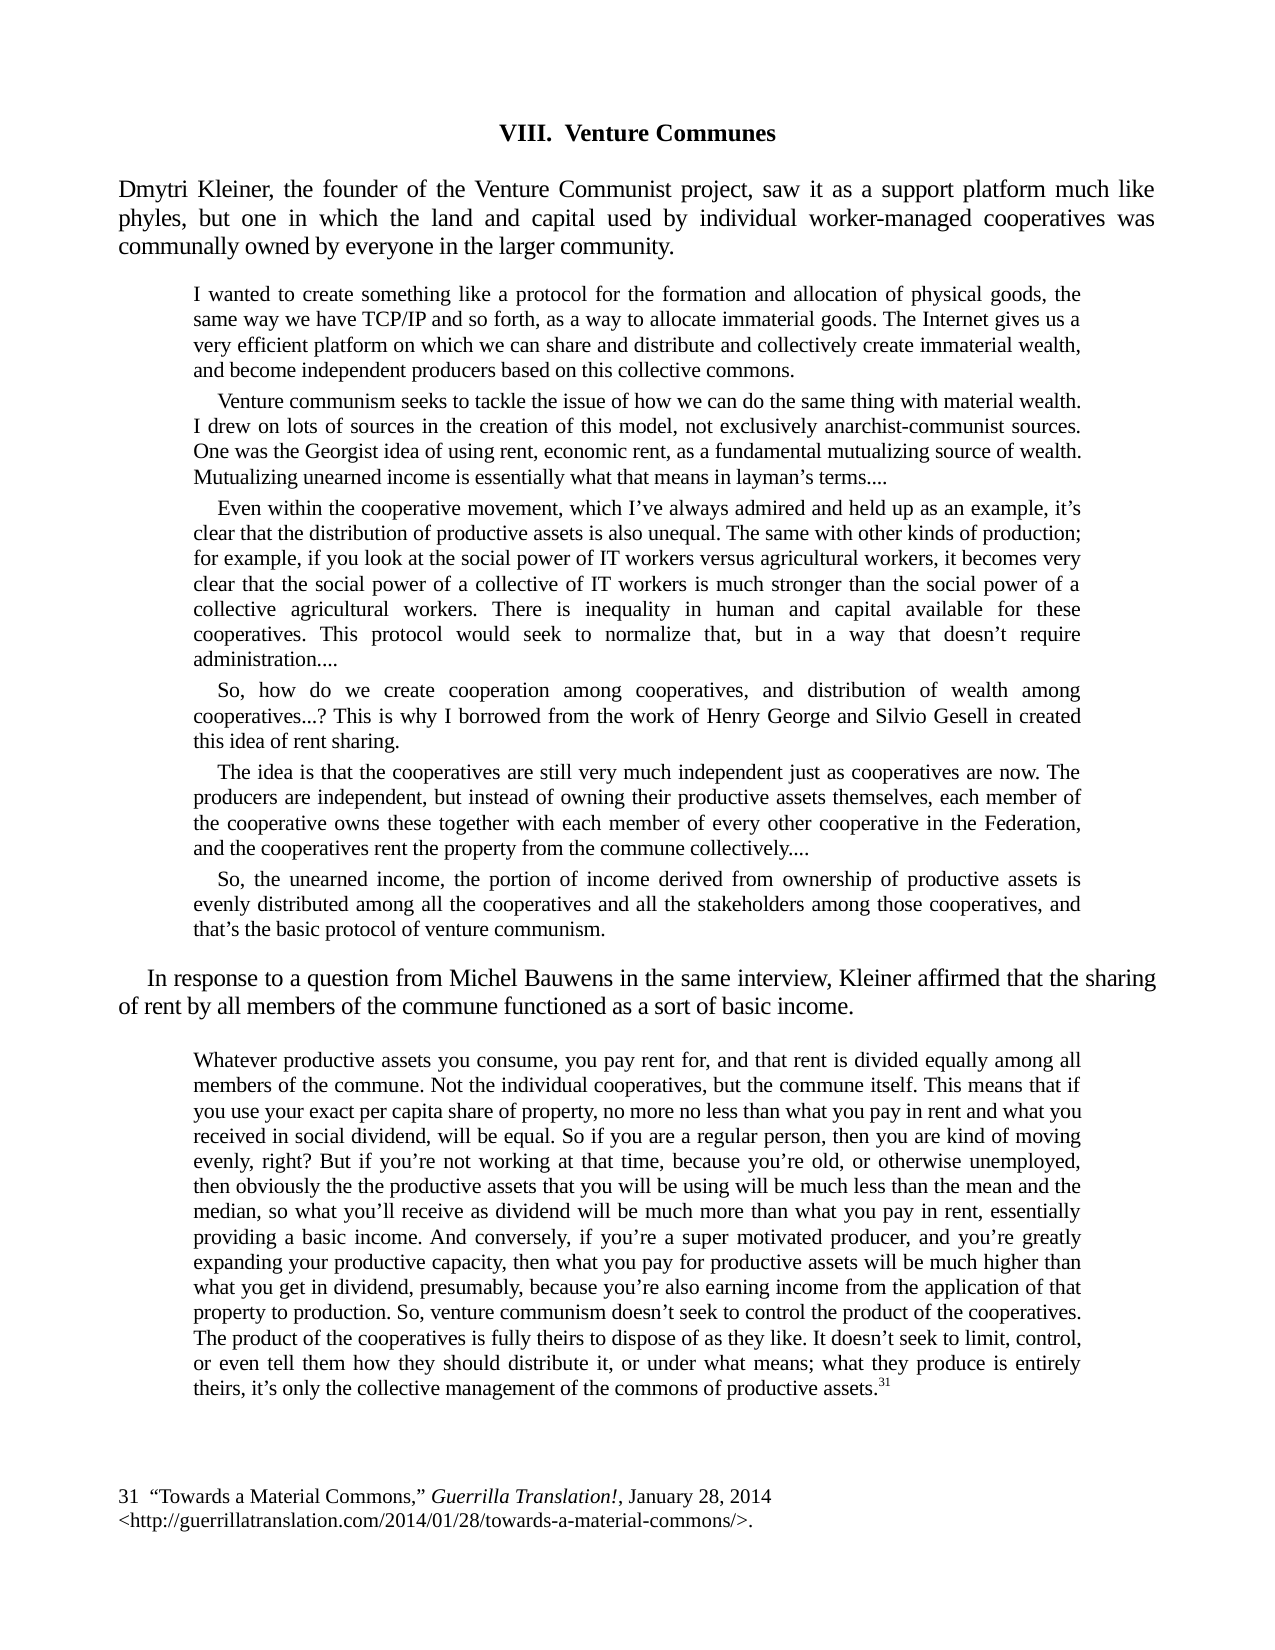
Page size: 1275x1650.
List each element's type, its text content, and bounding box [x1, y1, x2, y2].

title Dmytri Kleiner, the founder of the Venture Communist project, saw it as a support platform much like phyles, but one in which the land and capital used by individual worker-managed cooperatives was communally owned by everyone in the larger community. [118, 174, 1157, 260]
text So, the unearned income, the portion of income derived from ownership of productive assets is evenly distributed among all the cooperatives and all the stakeholders among those cooperatives, and that’s the basic protocol of venture communism. [193, 866, 1082, 942]
text Whatever productive assets you consume, you pay rent for, and that rent is divided equally among all members of the commune. Not the individual cooperatives, but the commune itself. This means that if you use your exact per capita share of property, no more no less than what you pay in rent and what you received in social dividend, will be equal. So if you are a regular person, then you are kind of moving evenly, right? But if you’re not working at that time, because you’re old, or otherwise unemployed, then obviously the the productive assets that you will be using will be much less than the mean and the median, so what you’ll receive as dividend will be much more than what you pay in rent, essentially providing a basic income. And conversely, if you’re a super motivated producer, and you’re greatly expanding your productive capacity, then what you pay for productive assets will be much higher than what you get in dividend, presumably, because you’re also earning income from the application of that property to production. So, venture communism doesn’t seek to control the product of the cooperatives. The product of the cooperatives is fully theirs to dispose of as they like. It doesn’t seek to limit, control, or even tell them how they should distribute it, or under what means; what they produce is entirely theirs, it’s only the collective management of the commons of productive assets. [193, 1047, 1082, 1400]
text In response to a question from Michel Bauwens in the same interview, Kleiner affirmed that the sharing of rent by all members of the commune functioned as a sort of basic income. [118, 963, 1157, 1020]
text So, how do we create cooperation among cooperatives, and distribution of wealth among cooperatives...? This is why I borrowed from the work of Henry George and Silvio Gesell in created this idea of rent sharing. [193, 677, 1082, 753]
text Even within the cooperative movement, which I’ve always admired and held up as an example, it’s clear that the distribution of productive assets is also unequal. The same with other kinds of production; for example, if you look at the social power of IT workers versus agricultural workers, it becomes very clear that the social power of a collective of IT workers is much stronger than the social power of a collective agricultural workers. There is inequality in human and capital available for these cooperatives. This protocol would seek to normalize that, but in a way that doesn’t require administration.... [193, 495, 1082, 671]
text Venture communism seeks to tackle the issue of how we can do the same thing with material wealth. I drew on lots of sources in the creation of this model, not exclusively anarchist-communist sources. One was the Georgist idea of using rent, economic rent, as a fundamental mutualizing source of wealth. Mutualizing unearned income is essentially what that means in layman’s terms.... [193, 388, 1082, 489]
text I wanted to create something like a protocol for the formation and allocation of physical goods, the same way we have TCP/IP and so forth, as a way to allocate immaterial goods. The Internet gives us a very efficient platform on which we can share and distribute and collectively create immaterial wealth, and become independent producers based on this collective commons. [193, 281, 1082, 382]
text The idea is that the cooperatives are still very much independent just as cooperatives are now. The producers are independent, but instead of owning their productive assets themselves, each member of the cooperative owns these together with each member of every other cooperative in the Federation, and the cooperatives rent the property from the commune collectively.... [193, 759, 1082, 860]
title VIII. Venture Communes [118, 118, 1157, 147]
text “Towards a Material Commons,” Guerrilla Translation!, January 28, 2014 <http://guerrillatranslation.com/2014/01/28/towards-a-material-commons/>. [118, 1484, 1157, 1532]
